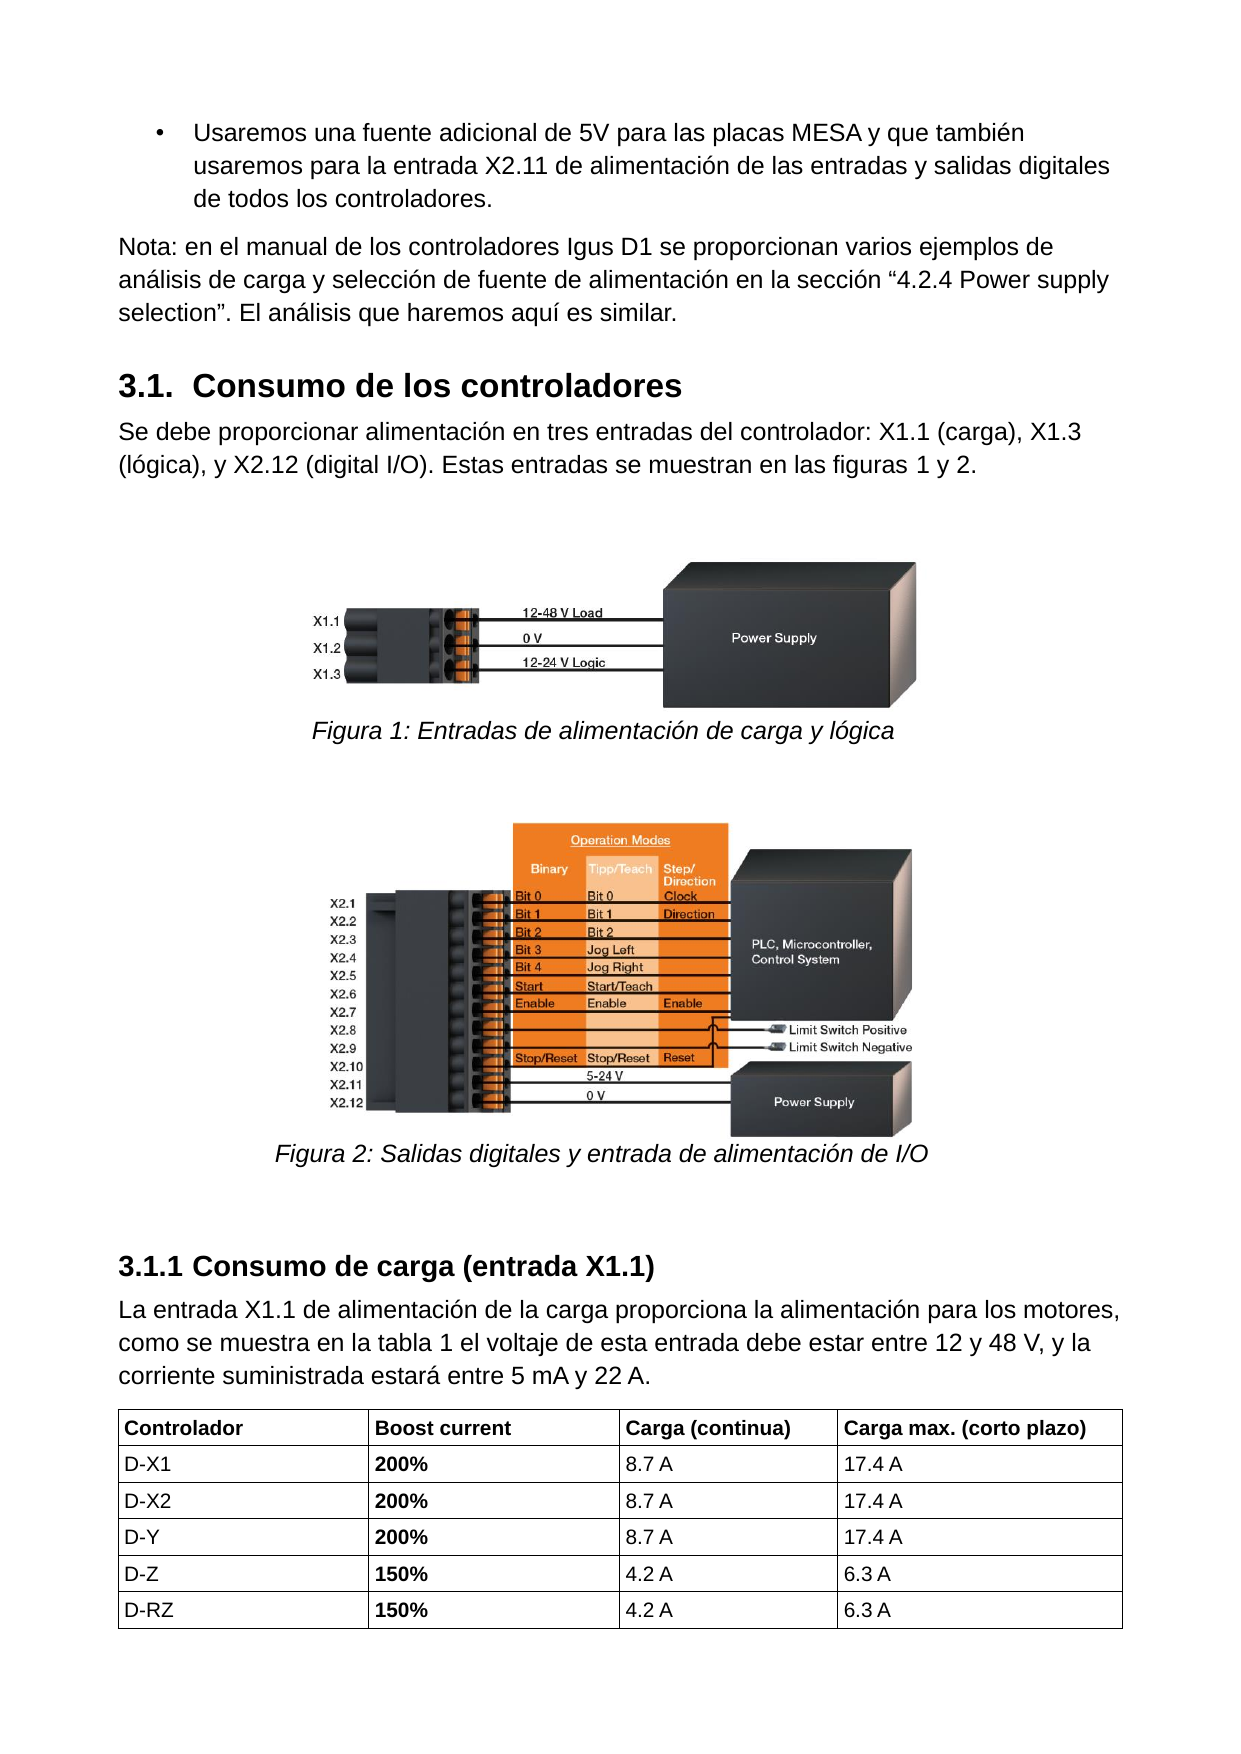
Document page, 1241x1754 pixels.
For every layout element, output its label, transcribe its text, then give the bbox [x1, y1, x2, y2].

subtitle Consumo de carga (entrada X1.1) [118, 1249, 1122, 1283]
table_cell 8.7 A [620, 1446, 837, 1482]
list Usaremos una fuente adicional de 5V para las placas MESA y que también usaremos para la entrada X2.11 de alimentación de las entradas y salidas digitales de todos los controladores. [156, 118, 1122, 213]
table_cell 8.7 A [620, 1483, 837, 1518]
text Se debe proporcionar alimentación en tres entradas del controlador: X1.1 (carga), X1.3 (lógica), y X2.12 (digital I/O). Estas entradas se muestran en las figuras 1 y 2. [118, 417, 1122, 479]
table_header Boost current [369, 1410, 619, 1445]
table_cell 8.7 A [620, 1519, 837, 1555]
table_cell 150% [369, 1592, 619, 1628]
text La entrada X1.1 de alimentación de la carga proporciona la alimentación para los motores, como se muestra en la tabla 1 el voltaje de esta entrada debe estar entre 12 y 48 V, y la corriente suministrada estará entre 5 mA y 22 A. [118, 1295, 1122, 1390]
table_cell 200% [369, 1446, 619, 1482]
picture [311, 558, 929, 716]
text Nota: en el manual de los controladores Igus D1 se proporcionan varios ejemplos de análisis de carga y selección de fuente de alimentación en la sección “4.2.4 Power supply selection”. El análisis que haremos aquí es similar. [118, 232, 1122, 327]
table_cell 17.4 A [838, 1519, 1122, 1555]
table_header Carga (continua) [620, 1410, 837, 1445]
subtitle Consumo de los controladores [118, 366, 1122, 405]
picture [328, 822, 913, 1139]
table_header Carga max. (corto plazo) [838, 1410, 1122, 1445]
table_cell D-X2 [119, 1483, 368, 1518]
table_cell 6.3 A [838, 1556, 1122, 1591]
table_cell D-RZ [119, 1592, 368, 1628]
table_cell 150% [369, 1556, 619, 1591]
table_cell D-Z [119, 1556, 368, 1591]
table_header Controlador [119, 1410, 368, 1445]
table_cell D-X1 [119, 1446, 368, 1482]
table_cell 17.4 A [838, 1483, 1122, 1518]
table_cell 4.2 A [620, 1592, 837, 1628]
text Figura 2: Salidas digitales y entrada de alimentación de I/O [274, 822, 966, 1168]
table_cell 6.3 A [838, 1592, 1122, 1628]
table_cell 17.4 A [838, 1446, 1122, 1482]
table_cell 200% [369, 1483, 619, 1518]
table_cell 200% [369, 1519, 619, 1555]
text Figura 1: Entradas de alimentación de carga y lógica [312, 716, 929, 744]
table_cell 4.2 A [620, 1556, 837, 1591]
table_cell D-Y [119, 1519, 368, 1555]
